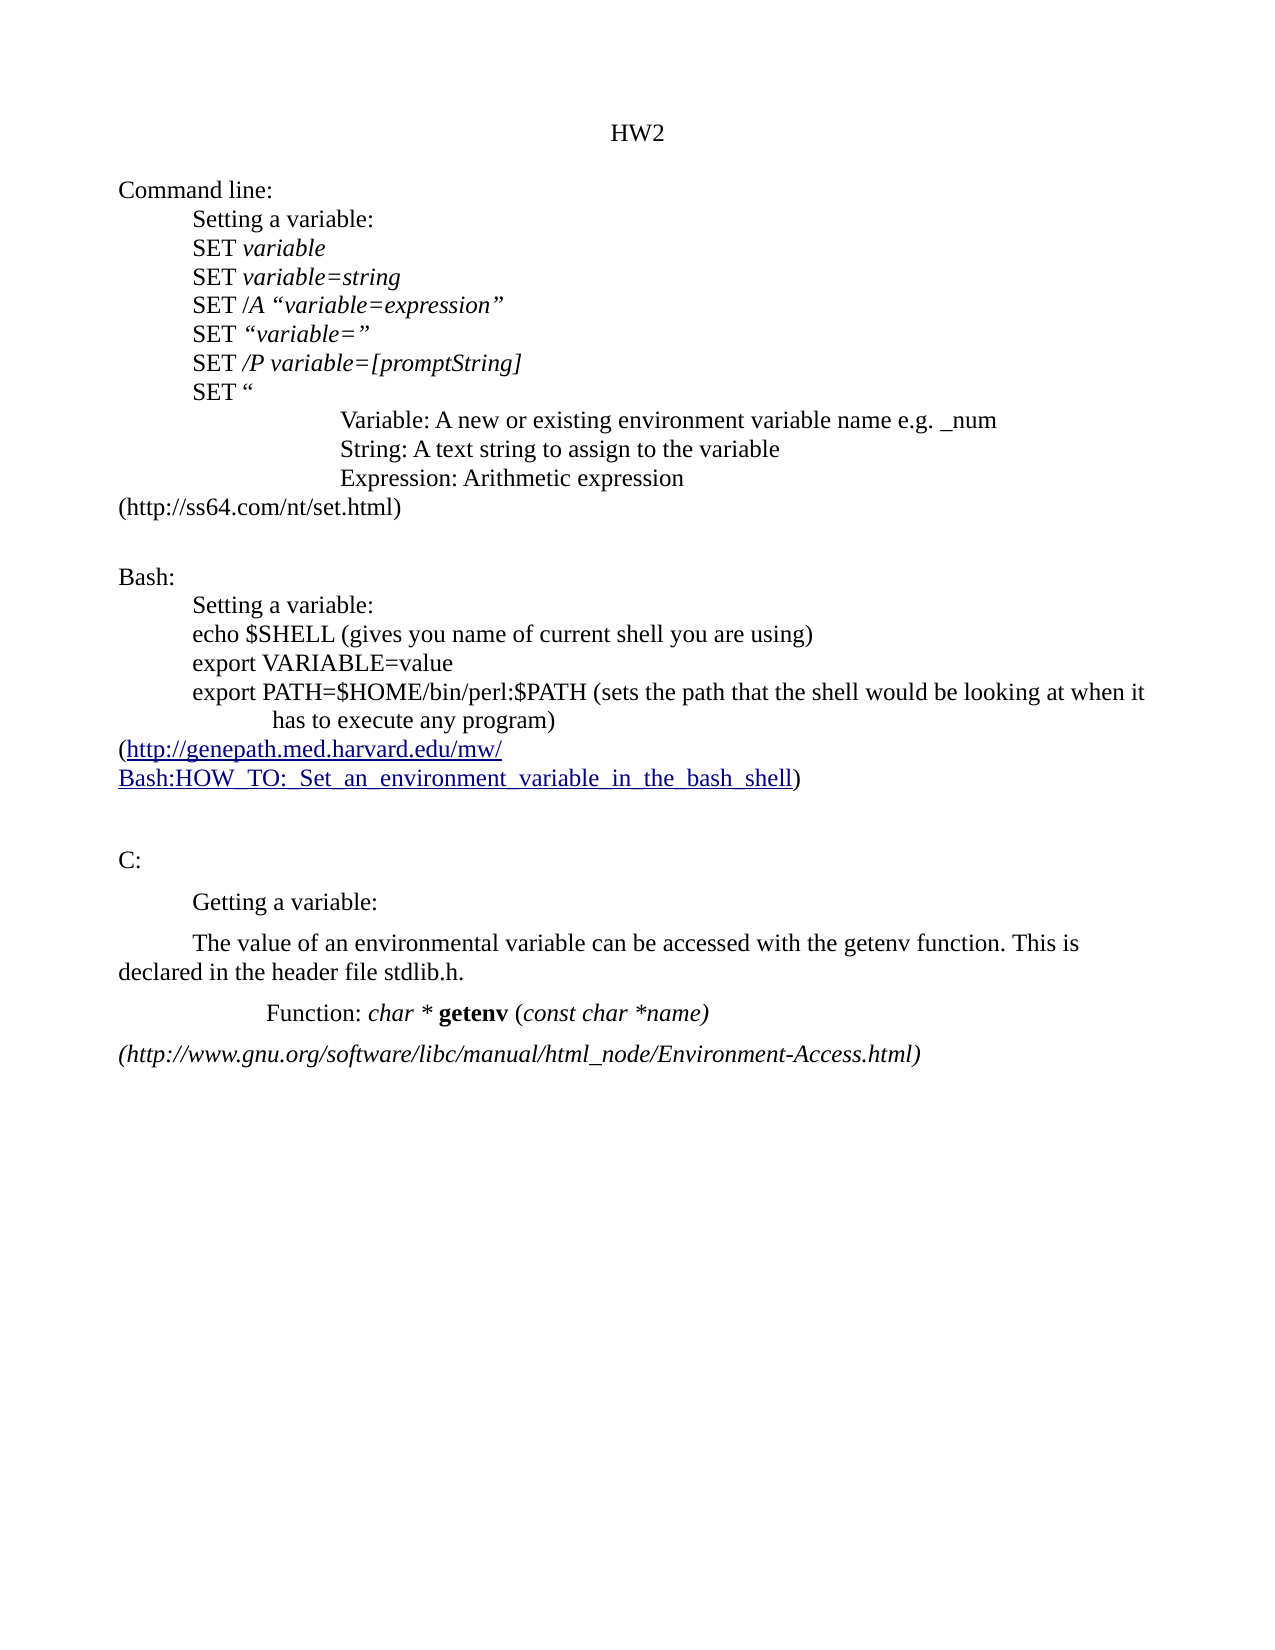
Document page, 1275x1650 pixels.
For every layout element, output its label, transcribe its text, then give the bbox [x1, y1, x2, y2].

text SET “variable=” [118, 319, 1157, 348]
text SET “ [118, 377, 1157, 406]
text (http://genepath.med.harvard.edu/mw/Bash:HOW_TO:_Set_an_environment_variable_in_the_bash_shell) [118, 734, 1157, 792]
text (http://www.gnu.org/software/libc/manual/html_node/Environment-Access.html) [118, 1039, 1157, 1068]
text String: A text string to assign to the variable [118, 434, 1157, 463]
text Expression: Arithmetic expression [118, 463, 1157, 492]
text The value of an environmental variable can be accessed with the getenv function. This is declared in the header file stdlib.h. [118, 928, 1157, 986]
text Getting a variable: [118, 887, 1157, 916]
text Variable: A new or existing environment variable name e.g. _num [118, 406, 1157, 434]
text export PATH=$HOME/bin/perl:$PATH (sets the path that the shell would be looking at when it has to execute any program) [118, 677, 1157, 734]
text Function: char * getenv (const char *name) [118, 998, 1157, 1027]
text Setting a variable: [118, 591, 1157, 619]
text SET variable [118, 233, 1157, 262]
text C: [118, 846, 1157, 874]
text Command line: [118, 176, 1157, 204]
text echo $SHELL (gives you name of current shell you are using) [118, 619, 1157, 648]
text SET /A “variable=expression” [118, 291, 1157, 319]
text SET /P variable=[promptString] [118, 348, 1157, 377]
text SET variable=string [118, 262, 1157, 291]
text Bash: [118, 562, 1157, 591]
text (http://ss64.com/nt/set.html) [118, 492, 1157, 521]
text HW2 [118, 118, 1157, 147]
text Setting a variable: [118, 204, 1157, 233]
text export VARIABLE=value [118, 648, 1157, 677]
